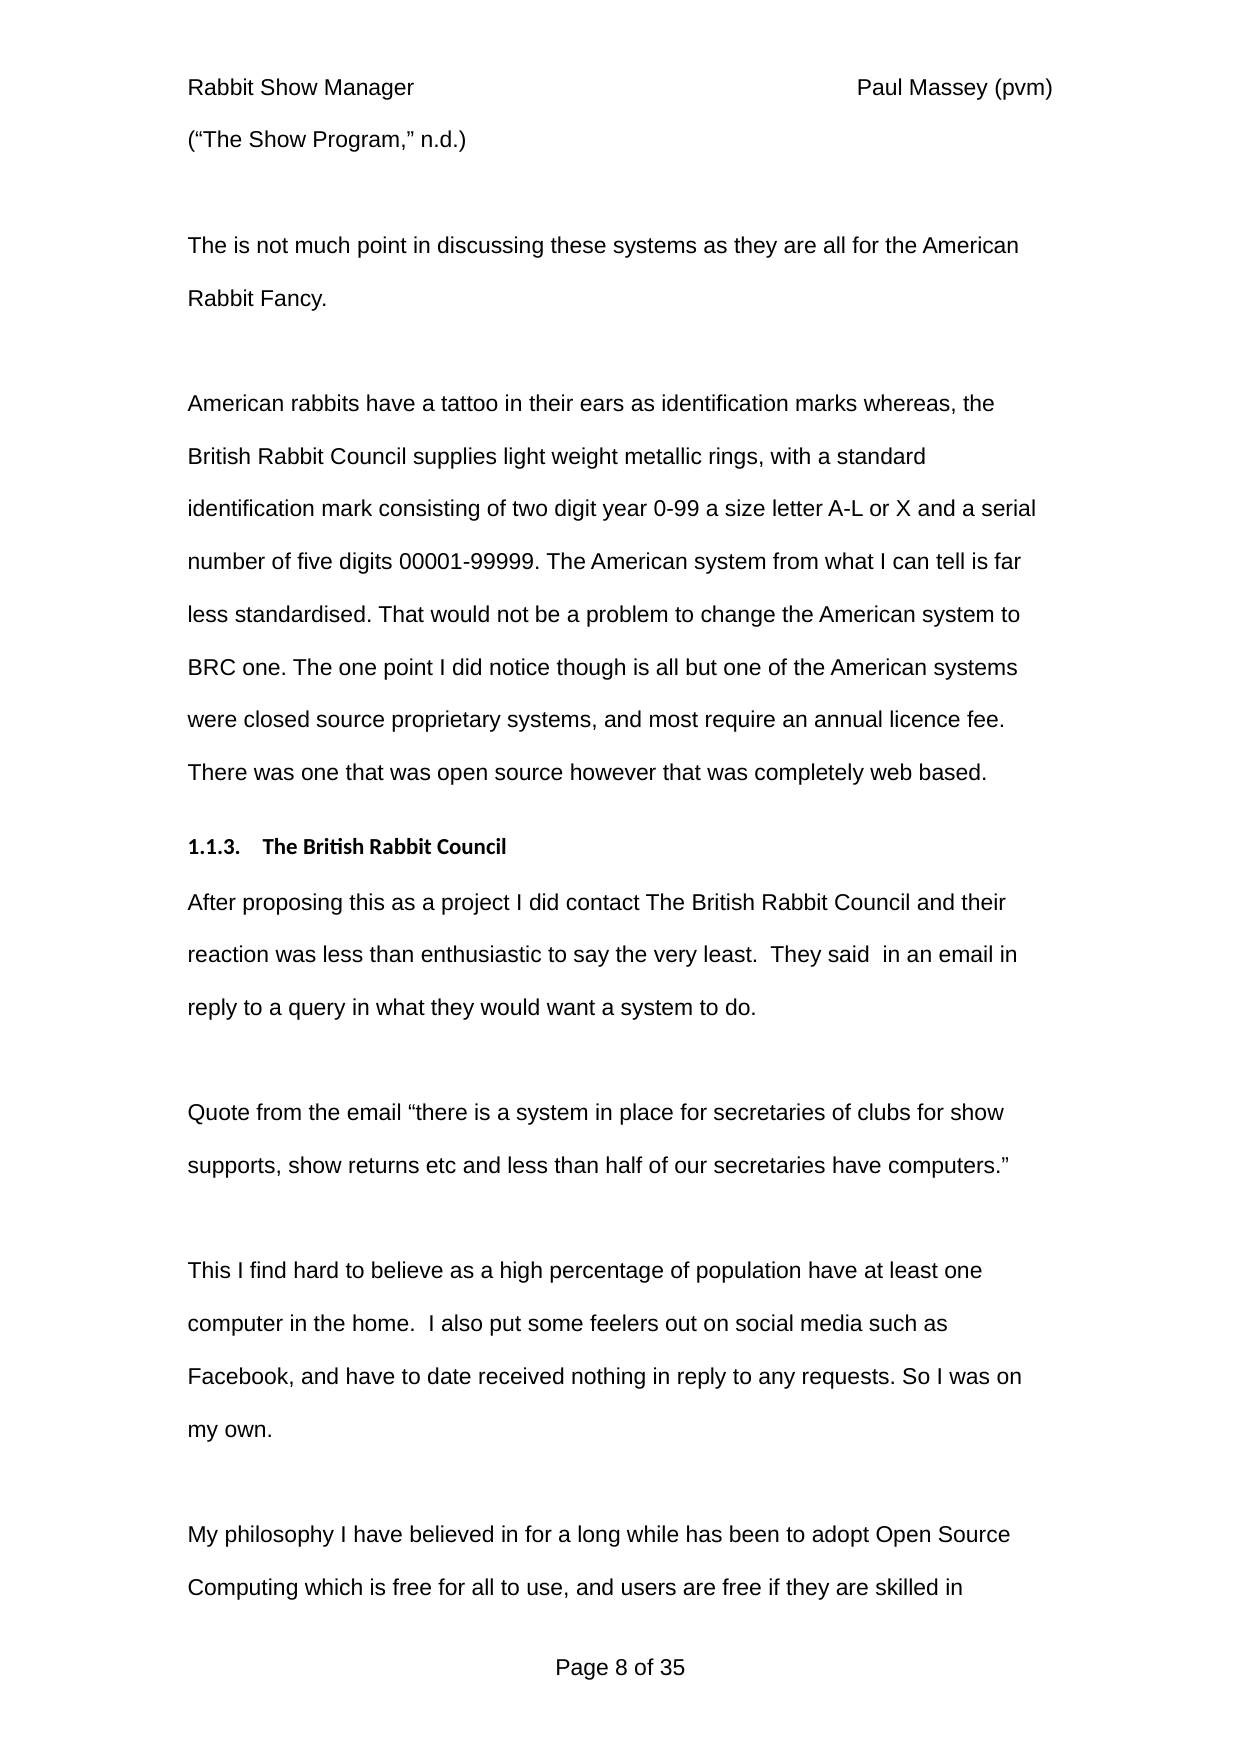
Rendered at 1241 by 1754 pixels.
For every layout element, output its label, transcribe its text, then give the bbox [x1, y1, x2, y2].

text The is not much point in discussing these systems as they are all for the American Rabbit Fancy. American rabbits have a tattoo in their ears as identification marks whereas, the British Rabbit Council supplies light weight metallic rings, with a standard identification mark consisting of two digit year 0-99 a size letter A-L or X and a serial number of five digits 00001-99999. The American system from what I can tell is far less standardised. That would not be a problem to change the American system to BRC one. The one point I did notice though is all but one of the American systems were closed source proprietary systems, and most require an annual licence fee. There was one that was open source however that was completely web based. [187, 232, 1053, 785]
subtitle The British Rabbit Council [187, 832, 1053, 861]
text Quote from the email “there is a system in place for secretaries of clubs for show supports, show returns etc and less than half of our secretaries have computers.” [187, 1099, 1053, 1231]
text After proposing this as a project I did contact The British Rabbit Council and their reaction was less than enthusiastic to say the very least. They said in an email in reply to a query in what they would want a system to do. [187, 888, 1053, 1020]
text This I find hard to believe as a high percentage of population have at least one computer in the home. I also put some feelers out on social media such as Facebook, and have to date received nothing in reply to any requests. So I was on my own. [187, 1257, 1053, 1442]
text My philosophy I have believed in for a long while has been to adopt Open Source Computing which is free for all to use, and users are free if they are skilled in [187, 1521, 1053, 1600]
text (“The Show Program,” n.d.) [187, 126, 1053, 153]
